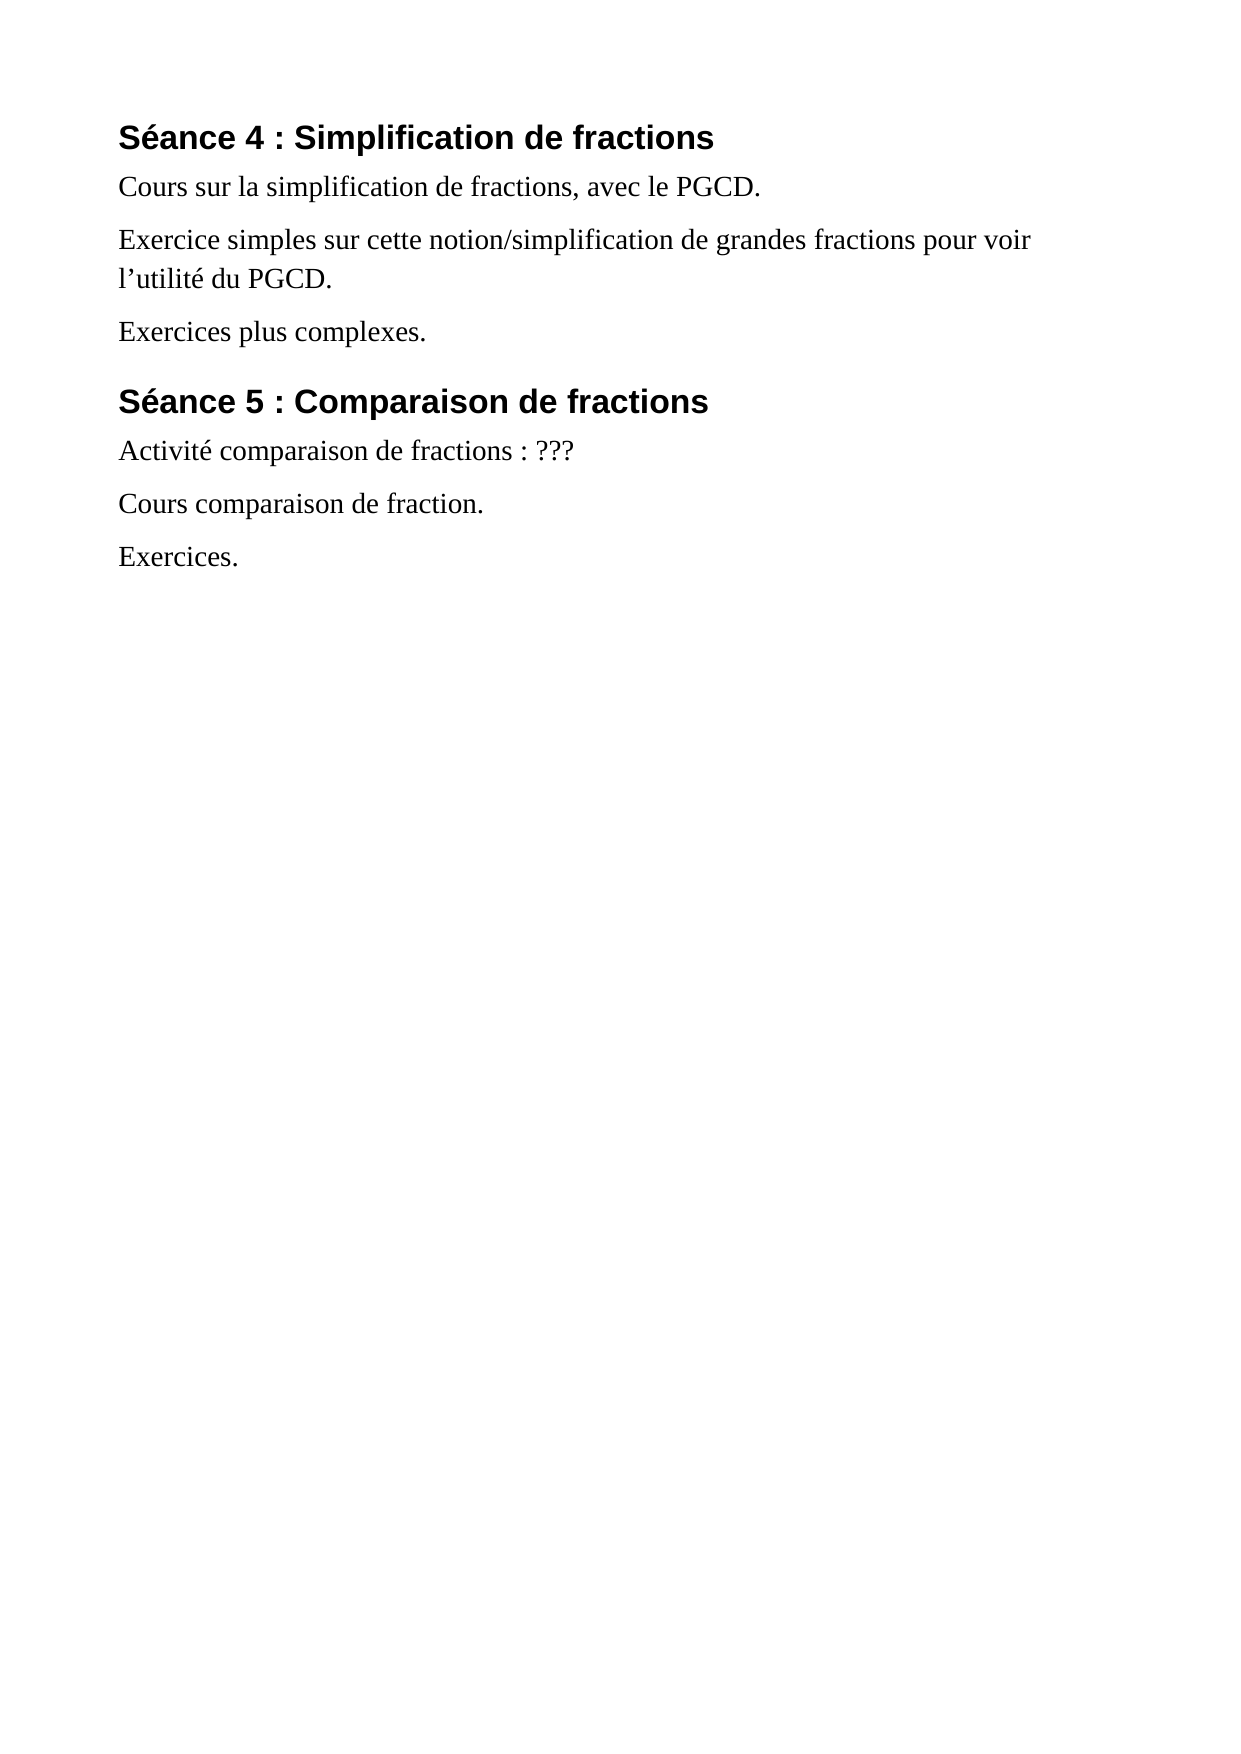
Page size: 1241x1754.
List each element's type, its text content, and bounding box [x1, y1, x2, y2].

text Activité comparaison de fractions : ??? [118, 433, 1122, 467]
text Exercices plus complexes. [118, 314, 1122, 348]
text Cours comparaison de fraction. [118, 486, 1122, 520]
text Cours sur la simplification de fractions, avec le PGCD. [118, 169, 1122, 203]
subtitle Séance 5 : Comparaison de fractions [118, 382, 1122, 421]
text Exercices. [118, 539, 1122, 573]
subtitle Séance 4 : Simplification de fractions [118, 118, 1122, 157]
text Exercice simples sur cette notion/simplification de grandes fractions pour voir l’utilité du PGCD. [118, 222, 1122, 294]
